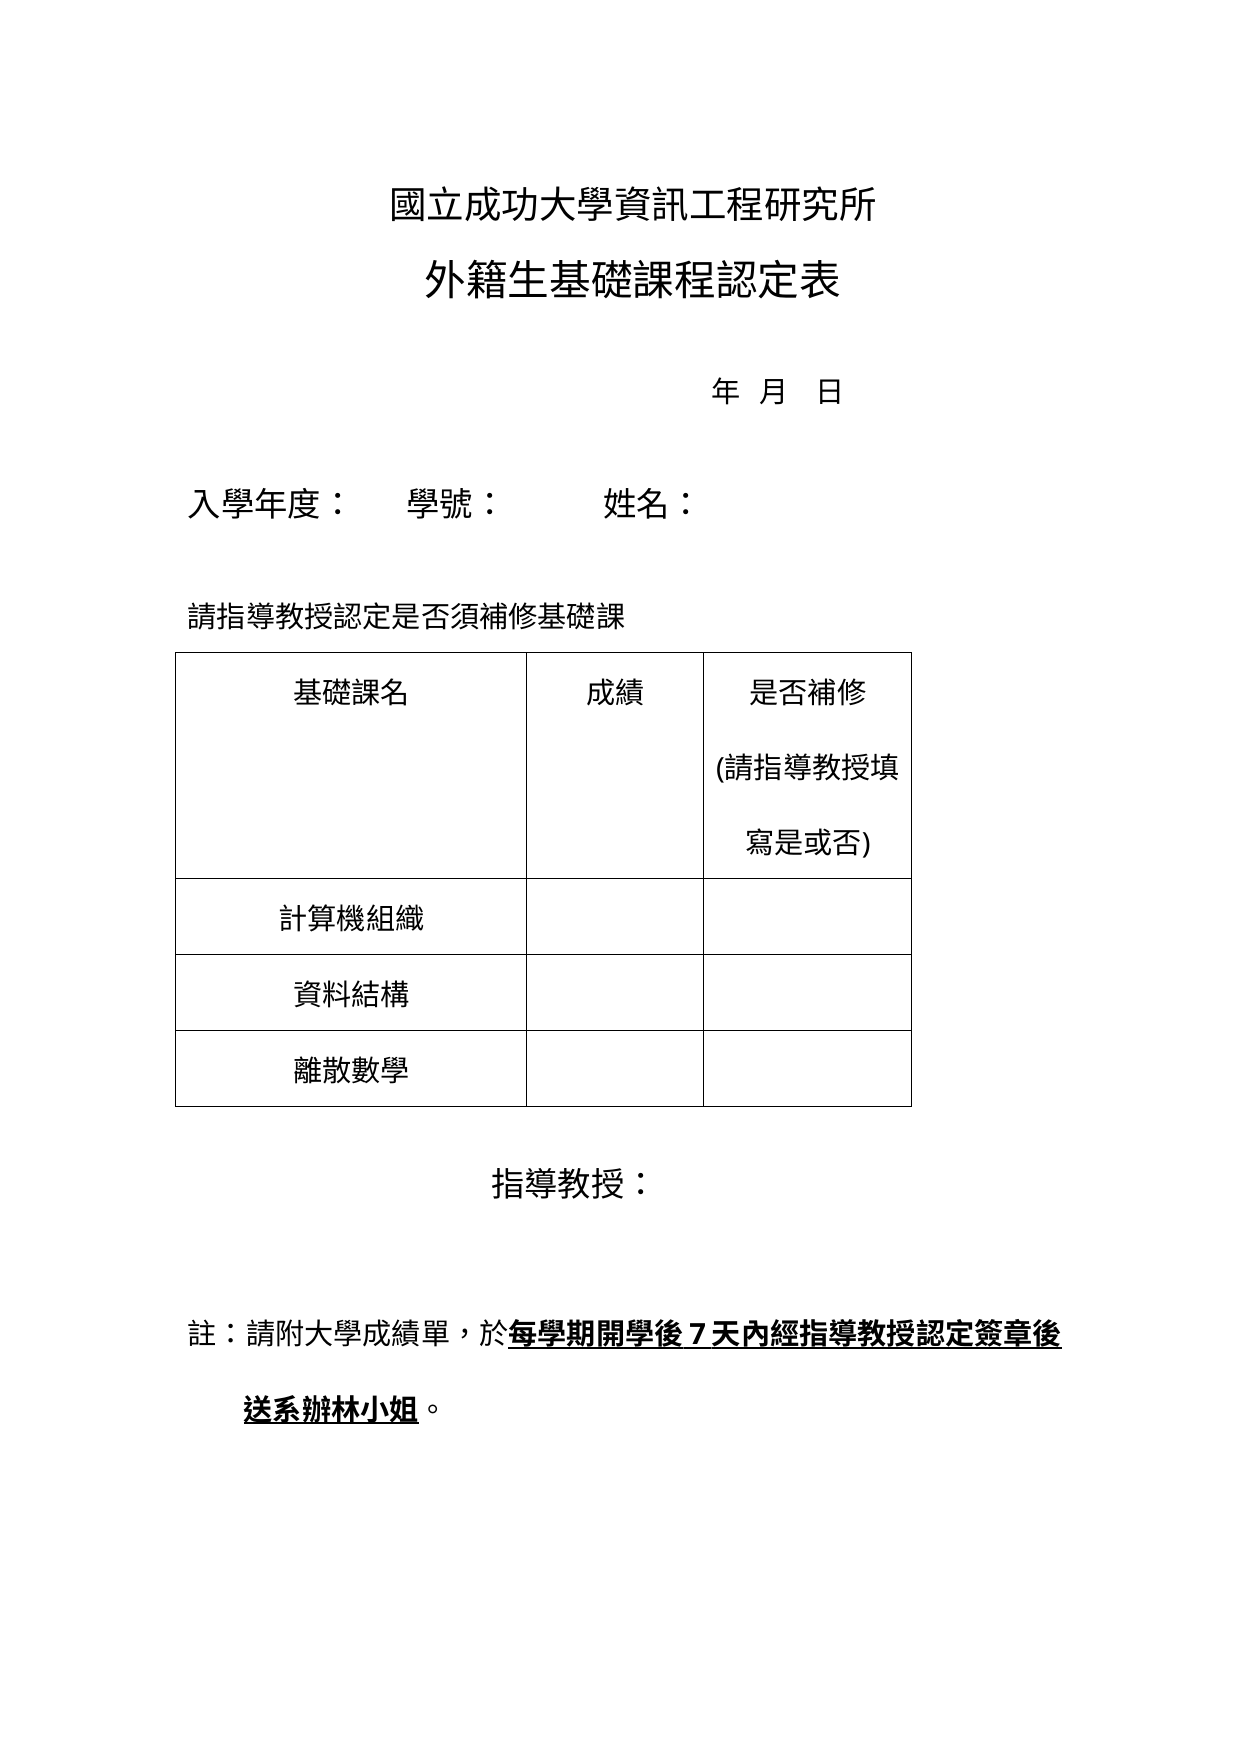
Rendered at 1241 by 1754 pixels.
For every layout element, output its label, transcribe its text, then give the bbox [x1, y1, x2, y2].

table_cell [704, 1031, 911, 1106]
text 外籍生基礎課程認定表 [187, 239, 1078, 314]
text 年 月 日 [187, 352, 1078, 427]
table_cell 離散數學 [176, 1031, 526, 1106]
text 入學年度： 學號： 姓名： [187, 464, 1078, 539]
table_cell [704, 955, 911, 1030]
table_cell 資料結構 [176, 955, 526, 1030]
table_header 是否補修 (請指導教授填寫是或否) [704, 653, 911, 878]
text 國立成功大學資訊工程研究所 [187, 164, 1078, 239]
table_header 成績 [527, 653, 703, 878]
text 請指導教授認定是否須補修基礎課 [187, 577, 1078, 652]
table_cell [527, 955, 703, 1030]
table_cell [527, 1031, 703, 1106]
text 註：請附大學成績單，於每學期開學後7天內經指導教授認定簽章後送系辦林小姐。 [187, 1295, 1078, 1445]
text 指導教授： [187, 1145, 1078, 1220]
table_header 基礎課名 [176, 653, 526, 878]
table_cell 計算機組織 [176, 879, 526, 954]
table_cell [704, 879, 911, 954]
table_cell [527, 879, 703, 954]
